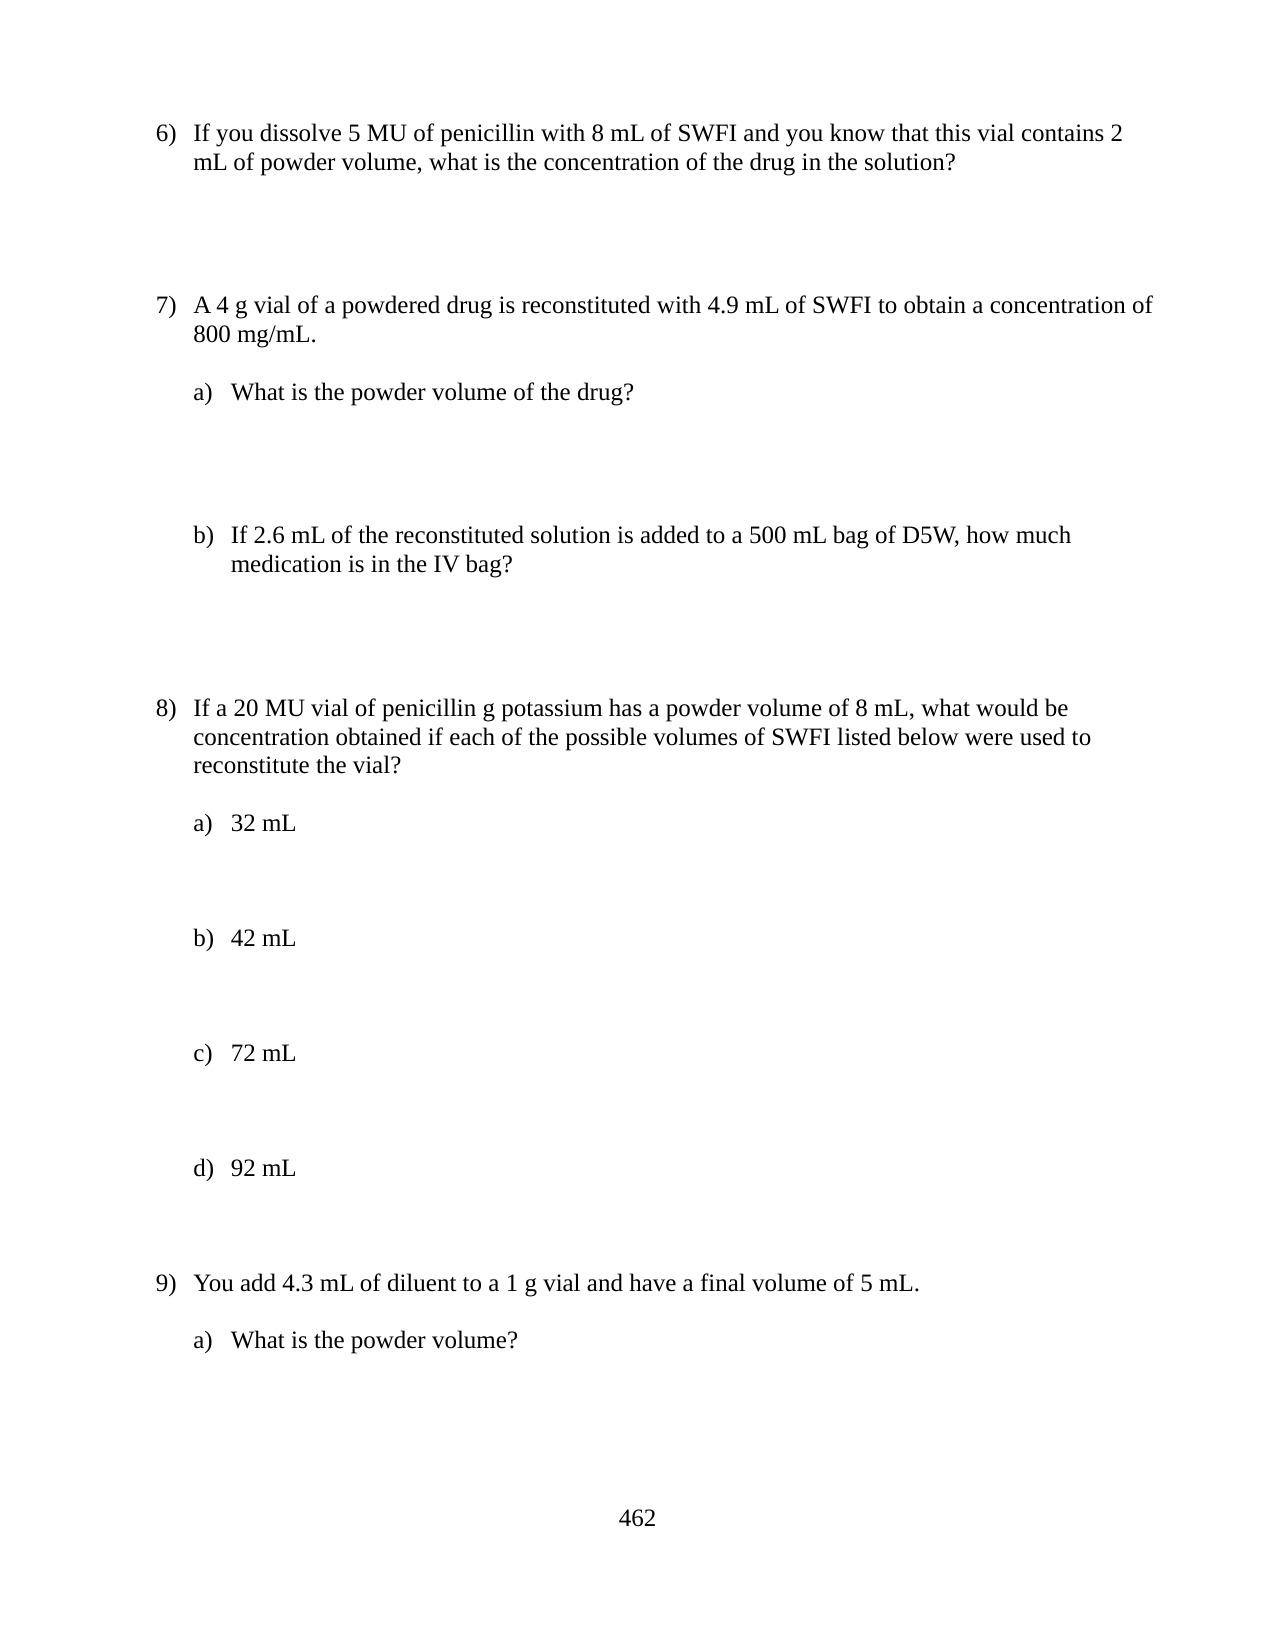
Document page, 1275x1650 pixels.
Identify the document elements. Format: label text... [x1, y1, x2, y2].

list 72 mL [193, 1038, 1157, 1067]
list What is the powder volume? [193, 1326, 1157, 1354]
list A 4 g vial of a powdered drug is reconstituted with 4.9 mL of SWFI to obtain a concentration of 800 mg/mL. [156, 291, 1157, 348]
list What is the powder volume of the drug? [193, 377, 1157, 406]
list If you dissolve 5 MU of penicillin with 8 mL of SWFI and you know that this vial contains 2 mL of powder volume, what is the concentration of the drug in the solution? [156, 118, 1157, 176]
list You add 4.3 mL of diluent to a 1 g vial and have a final volume of 5 mL. [156, 1268, 1157, 1297]
list 92 mL [193, 1153, 1157, 1182]
list 42 mL [193, 923, 1157, 952]
list If 2.6 mL of the reconstituted solution is added to a 500 mL bag of D5W, how much medication is in the IV bag? [193, 521, 1157, 578]
list 32 mL [193, 808, 1157, 837]
list If a 20 MU vial of penicillin g potassium has a powder volume of 8 mL, what would be concentration obtained if each of the possible volumes of SWFI listed below were used to reconstitute the vial? [156, 693, 1157, 779]
